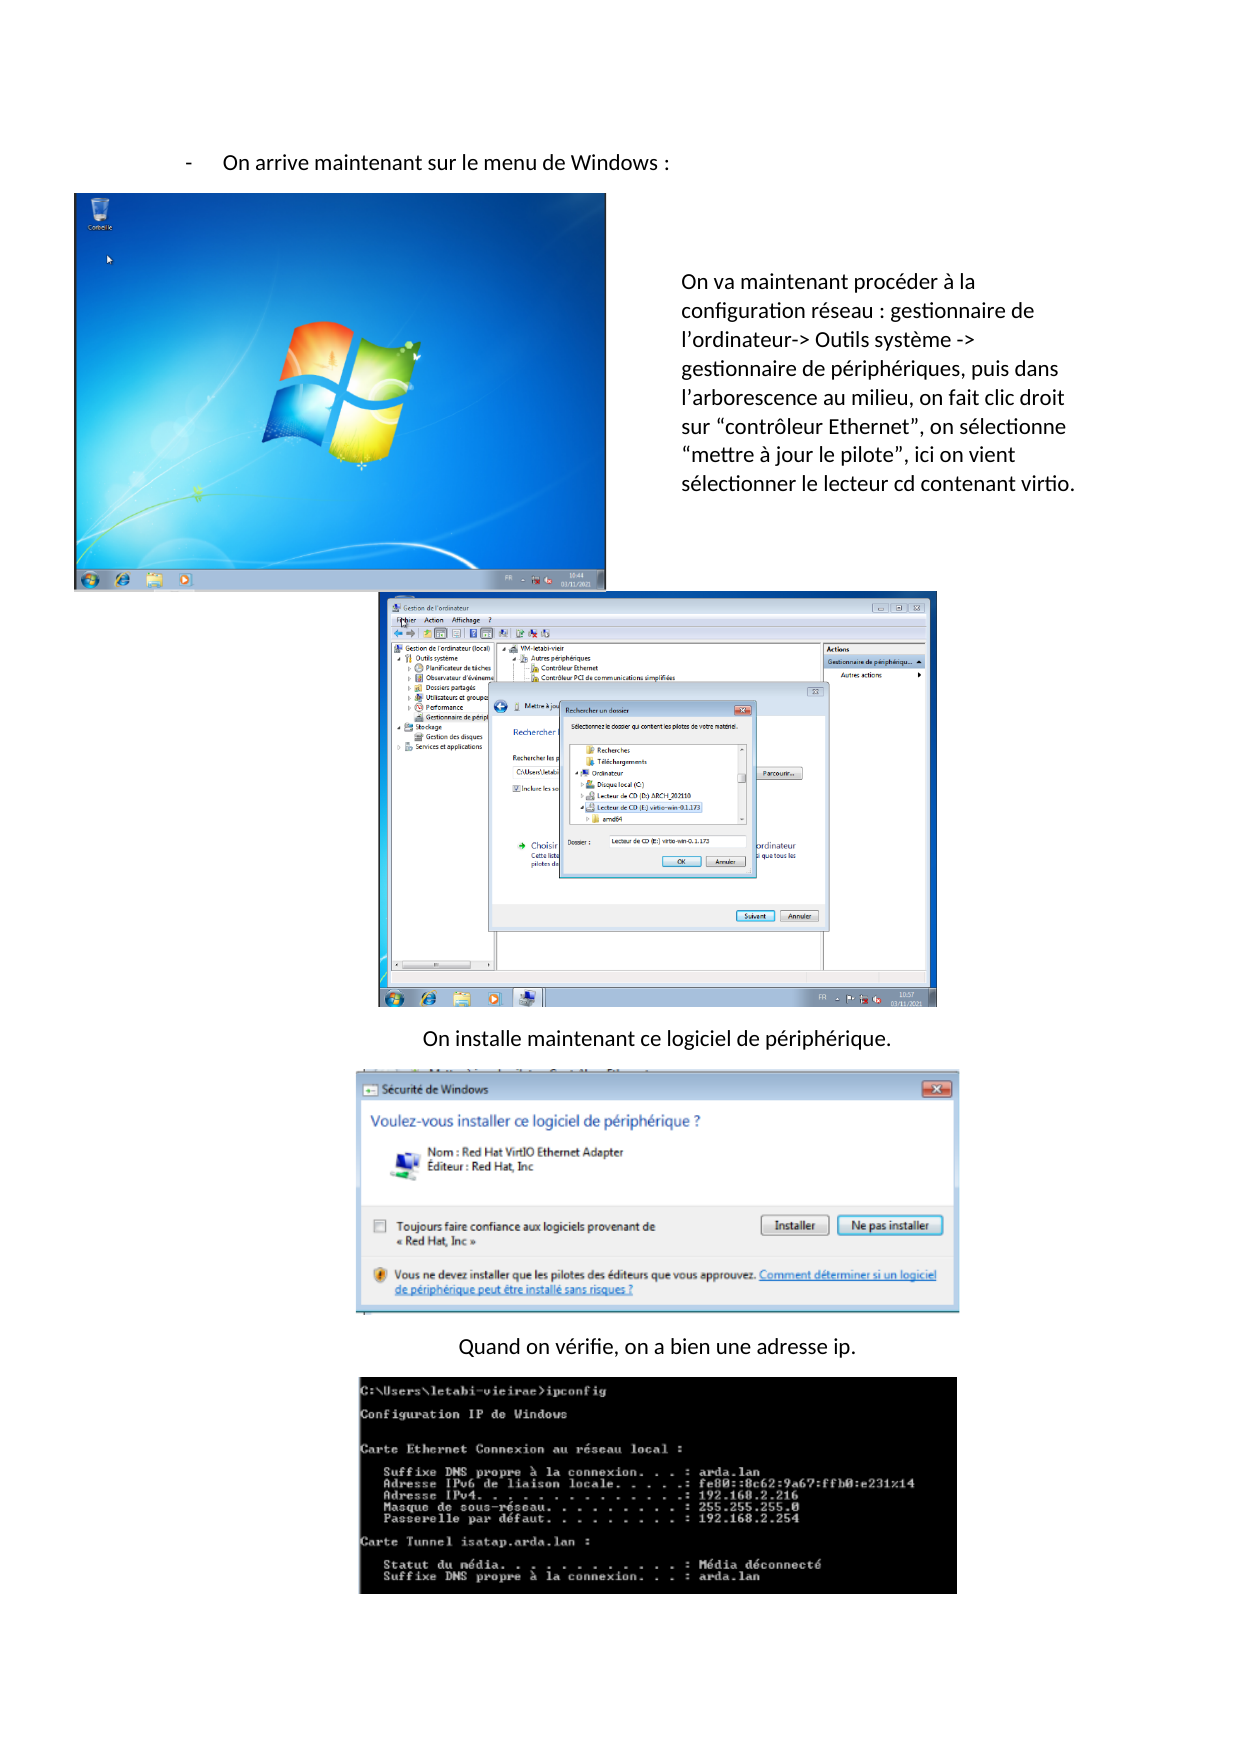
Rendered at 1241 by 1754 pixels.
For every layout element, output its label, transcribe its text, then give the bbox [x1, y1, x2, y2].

list On va maintenant procéder à la configuration réseau : gestionnaire de l’ordinateur-> Outils système -> gestionnaire de périphériques, puis dans l’arborescence au milieu, on fait clic droit sur “contrôleur Ethernet”, on sélectionne “mettre à jour le pilote”, ici on vient sélectionner le lecteur cd contenant virtio. [607, 267, 1093, 497]
list On installe maintenant ce logiciel de périphérique. [223, 1024, 1093, 1052]
list On arrive maintenant sur le menu de Windows : [185, 148, 1093, 176]
list Quand on vérifie, on a bien une adresse ip. [223, 1332, 1093, 1360]
